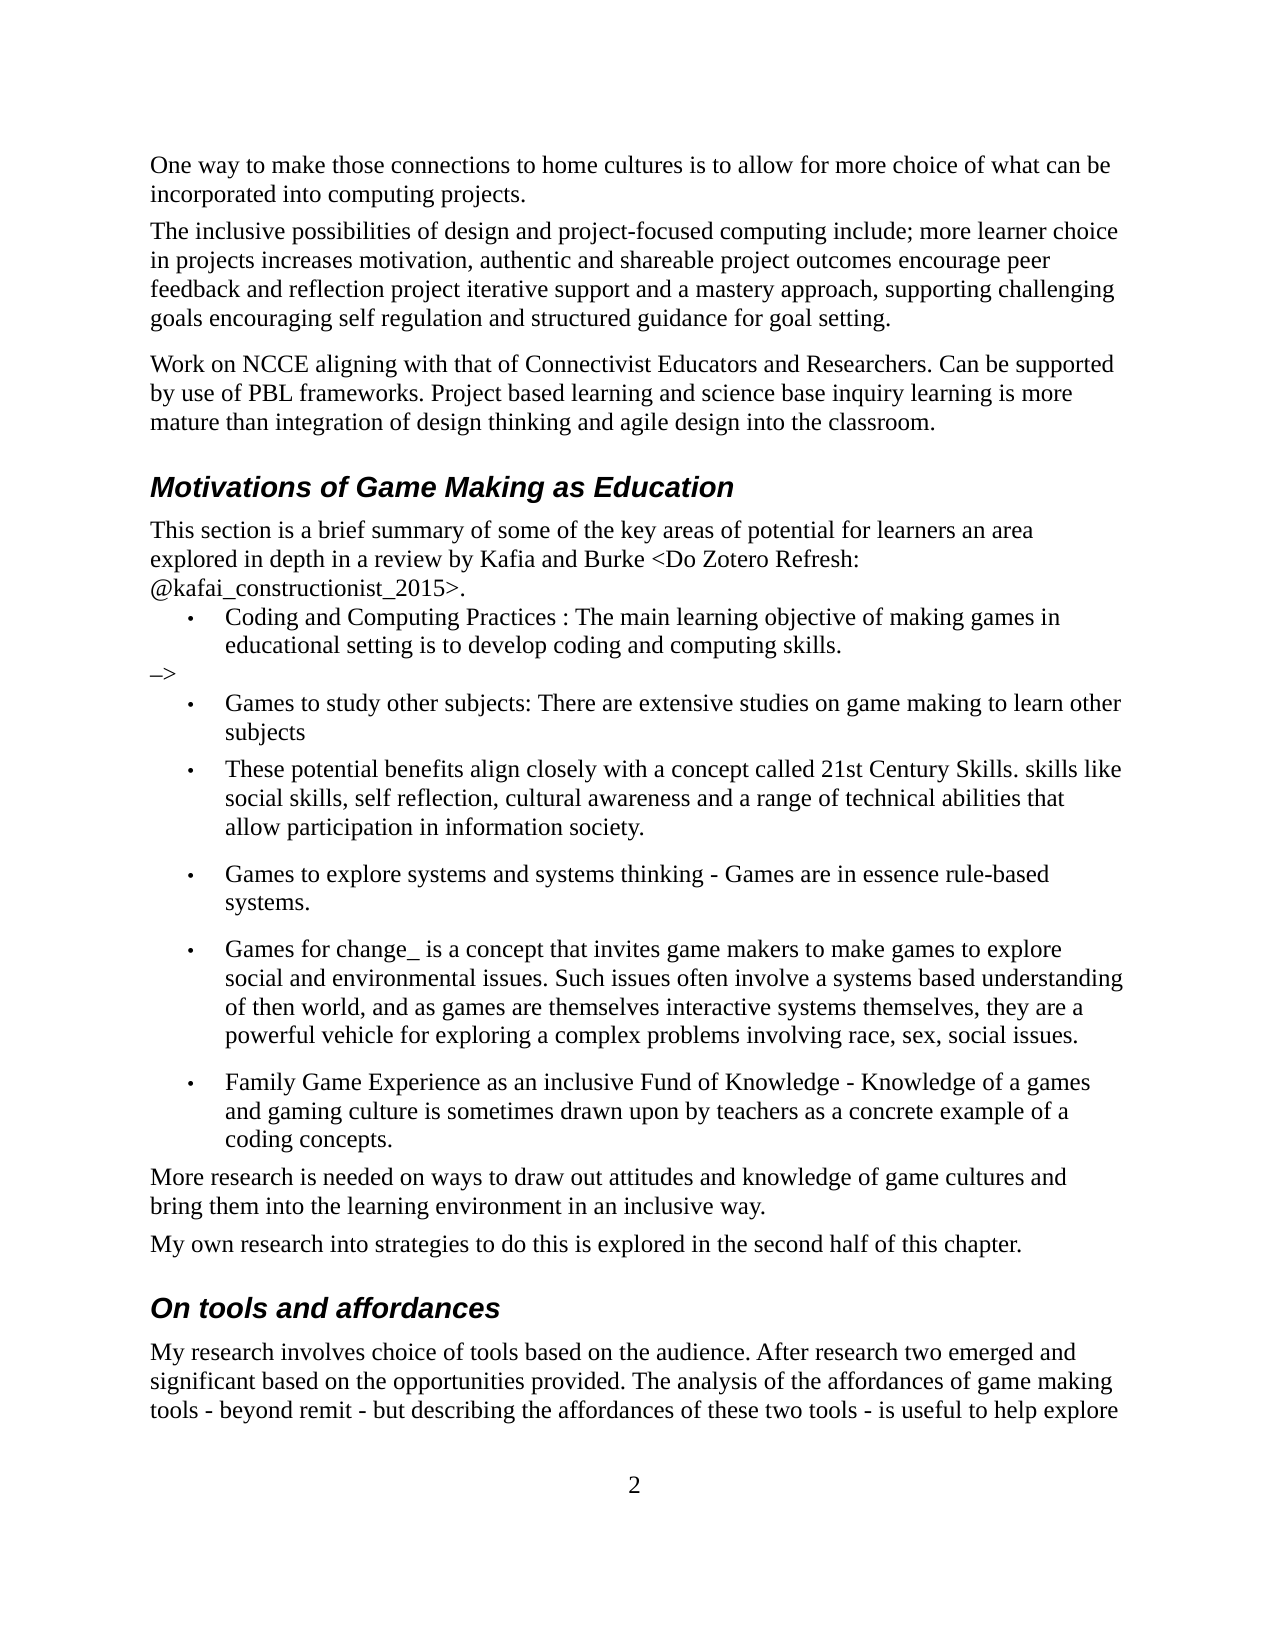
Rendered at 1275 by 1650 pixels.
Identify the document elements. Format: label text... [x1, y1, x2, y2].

text –> [150, 659, 1125, 688]
subtitle On tools and affordances [150, 1291, 1125, 1325]
list Games to study other subjects: There are extensive studies on game making to learn other subjects [187, 688, 1125, 746]
subtitle Motivations of Game Making as Education [150, 469, 1125, 503]
text The inclusive possibilities of design and project-focused computing include; more learner choice in projects increases motivation, authentic and shareable project outcomes encourage peer feedback and reflection project iterative support and a mastery approach, supporting challenging goals encouraging self regulation and structured guidance for goal setting. [150, 216, 1125, 331]
text Work on NCCE aligning with that of Connectivist Educators and Researchers. Can be supported by use of PBL frameworks. Project based learning and science base inquiry learning is more mature than integration of design thinking and agile design into the classroom. [150, 349, 1125, 436]
text My own research into strategies to do this is explored in the second half of this chapter. [150, 1229, 1125, 1257]
list These potential benefits align closely with a concept called 21st Century Skills. skills like social skills, self reflection, cultural awareness and a range of technical abilities that allow participation in information society. [187, 754, 1125, 841]
list Games to explore systems and systems thinking - Games are in essence rule-based systems. [187, 859, 1125, 916]
text One way to make those connections to home cultures is to allow for more choice of what can be incorporated into computing projects. [150, 150, 1125, 207]
text This section is a brief summary of some of the key areas of potential for learners an area explored in depth in a review by Kafia and Burke <Do Zotero Refresh: @kafai_constructionist_2015>. [150, 516, 1125, 602]
text My research involves choice of tools based on the audience. After research two emerged and significant based on the opportunities provided. The analysis of the affordances of game making tools - beyond remit - but describing the affordances of these two tools - is useful to help explore [150, 1337, 1125, 1424]
list Coding and Computing Practices : The main learning objective of making games in educational setting is to develop coding and computing skills. [187, 602, 1125, 659]
text More research is needed on ways to draw out attitudes and knowledge of game cultures and bring them into the learning environment in an inclusive way. [150, 1162, 1125, 1220]
list Games for change_ is a concept that invites game makers to make games to explore social and environmental issues. Such issues often involve a systems based understanding of then world, and as games are themselves interactive systems themselves, they are a powerful vehicle for exploring a complex problems involving race, sex, social issues. [187, 934, 1125, 1049]
list Family Game Experience as an inclusive Fund of Knowledge - Knowledge of a games and gaming culture is sometimes drawn upon by teachers as a concrete example of a coding concepts. [187, 1067, 1125, 1153]
